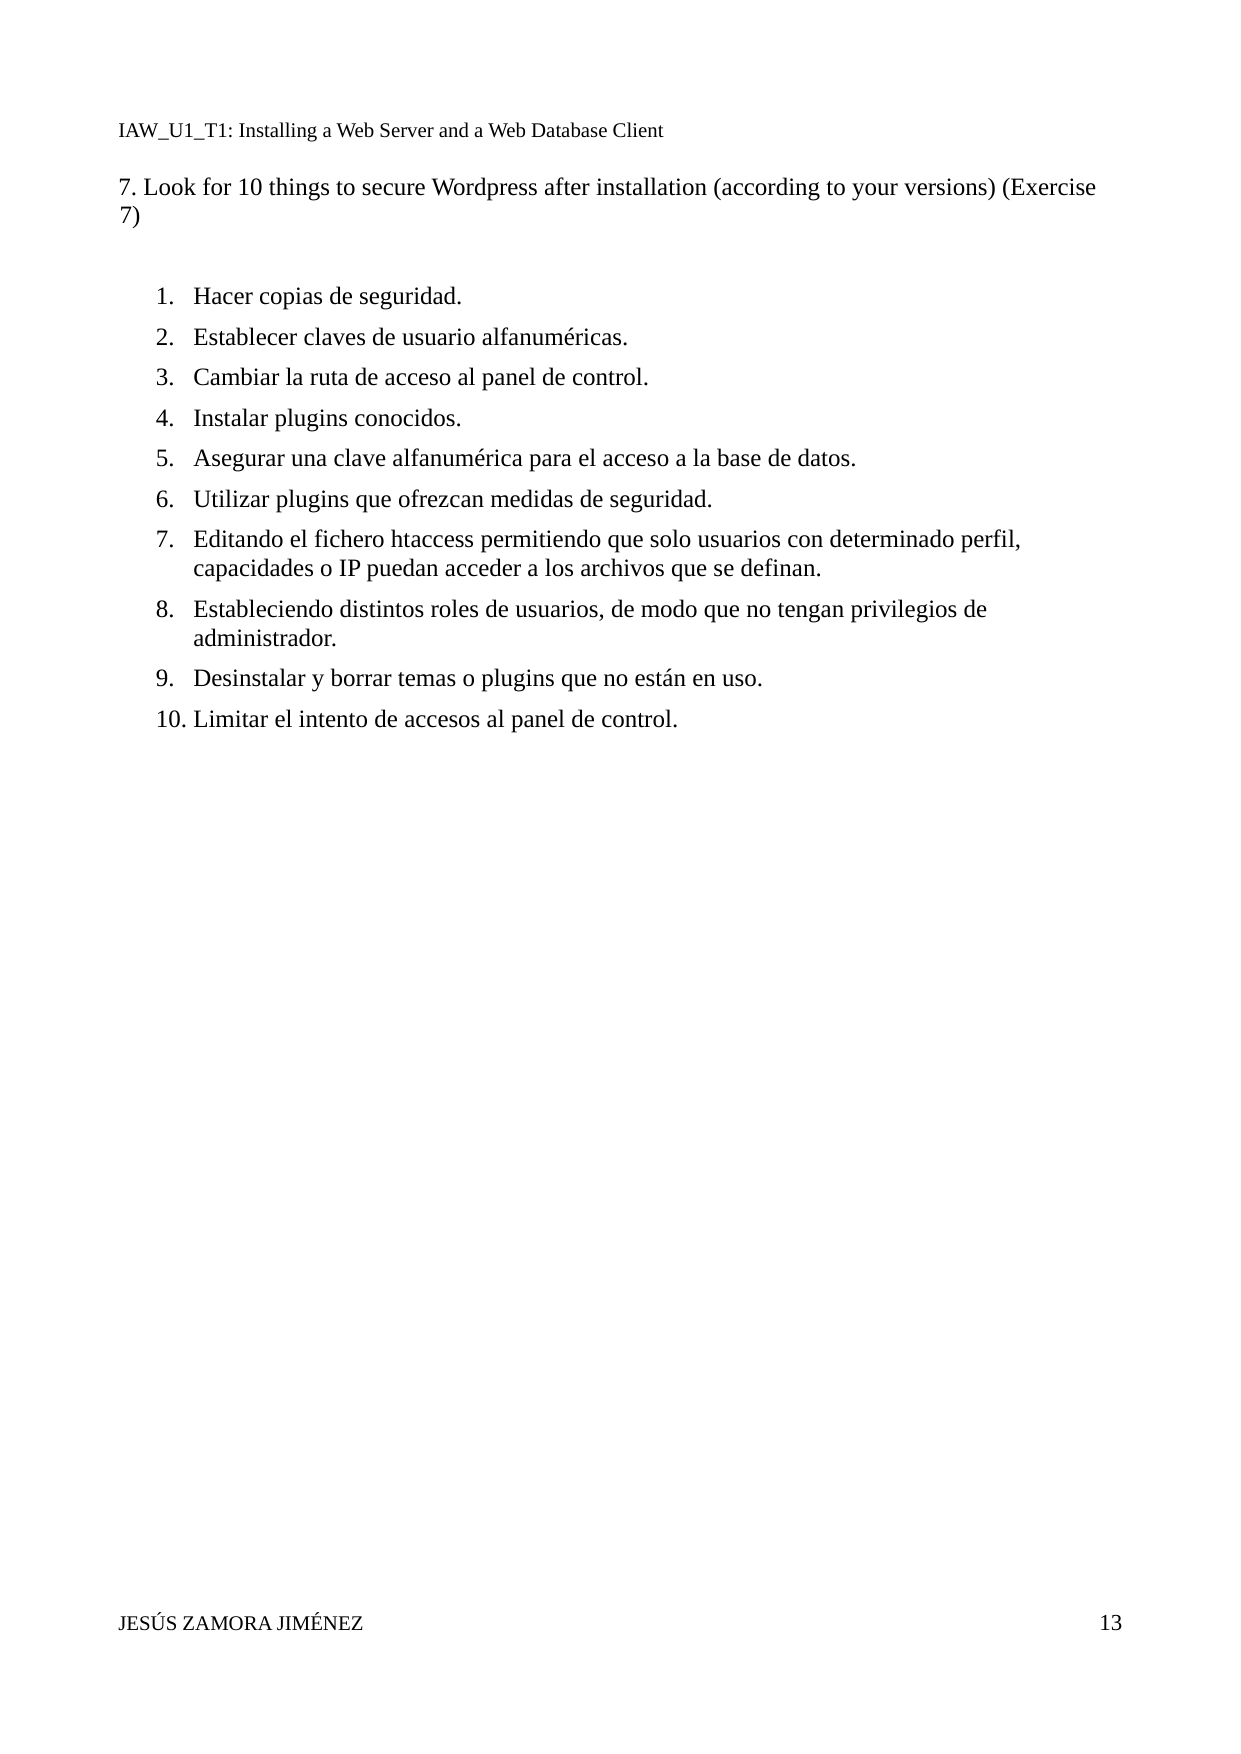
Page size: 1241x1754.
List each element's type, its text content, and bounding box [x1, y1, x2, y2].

list Establecer claves de usuario alfanuméricas. [156, 322, 1122, 351]
list Desinstalar y borrar temas o plugins que no están en uso. [156, 663, 1122, 692]
list Utilizar plugins que ofrezcan medidas de seguridad. [156, 484, 1122, 513]
list Editando el fichero htaccess permitiendo que solo usuarios con determinado perfil, capacidades o IP puedan acceder a los archivos que se definan. [156, 524, 1122, 582]
list Estableciendo distintos roles de usuarios, de modo que no tengan privilegios de administrador. [156, 594, 1122, 651]
list Instalar plugins conocidos. [156, 403, 1122, 432]
list Hacer copias de seguridad. [156, 281, 1122, 310]
list Asegurar una clave alfanumérica para el acceso a la base de datos. [156, 443, 1122, 472]
list Cambiar la ruta de acceso al panel de control. [156, 362, 1122, 391]
text 7. Look for 10 things to secure Wordpress after installation (according to your versions) (Exercise 7) [118, 172, 1122, 229]
list Limitar el intento de accesos al panel de control. [156, 704, 1122, 732]
